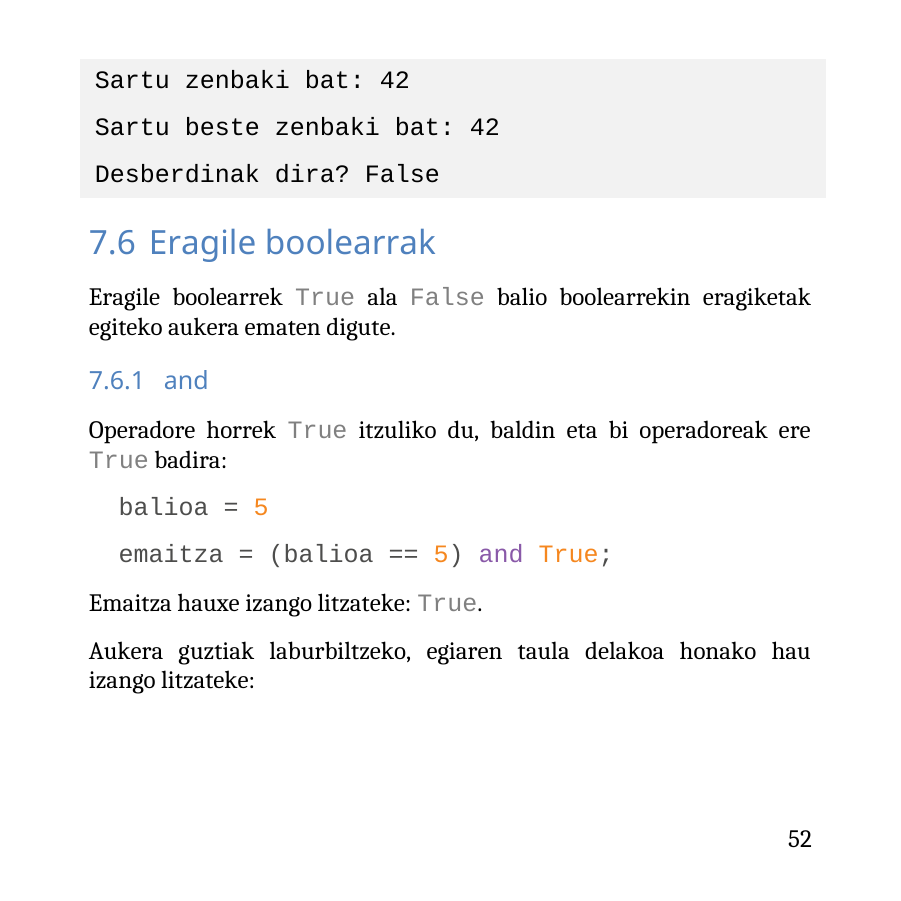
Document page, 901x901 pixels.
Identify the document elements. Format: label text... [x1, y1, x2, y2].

text Desberdinak dira? False [86, 153, 820, 192]
text emaitza = (balioa == 5) and True; [118, 541, 811, 570]
text balioa = 5 [118, 494, 811, 523]
text Sartu beste zenbaki bat: 42 [86, 106, 820, 143]
text Eragile boolearrek True ala False balio boolearrekin eragiketak egiteko aukera ematen digute. [89, 283, 811, 342]
text Operadore horrek True itzuliko du, baldin eta bi operadoreak ere True badira: [89, 416, 811, 476]
text Sartu zenbaki bat: 42 [86, 65, 820, 96]
subtitle and [89, 363, 811, 397]
text Aukera guztiak laburbiltzeko, egiaren taula delakoa honako hau izango litzateke: [89, 637, 811, 695]
subtitle Eragile boolearrak [89, 219, 811, 264]
text Emaitza hauxe izango litzateke: True. [89, 588, 811, 618]
